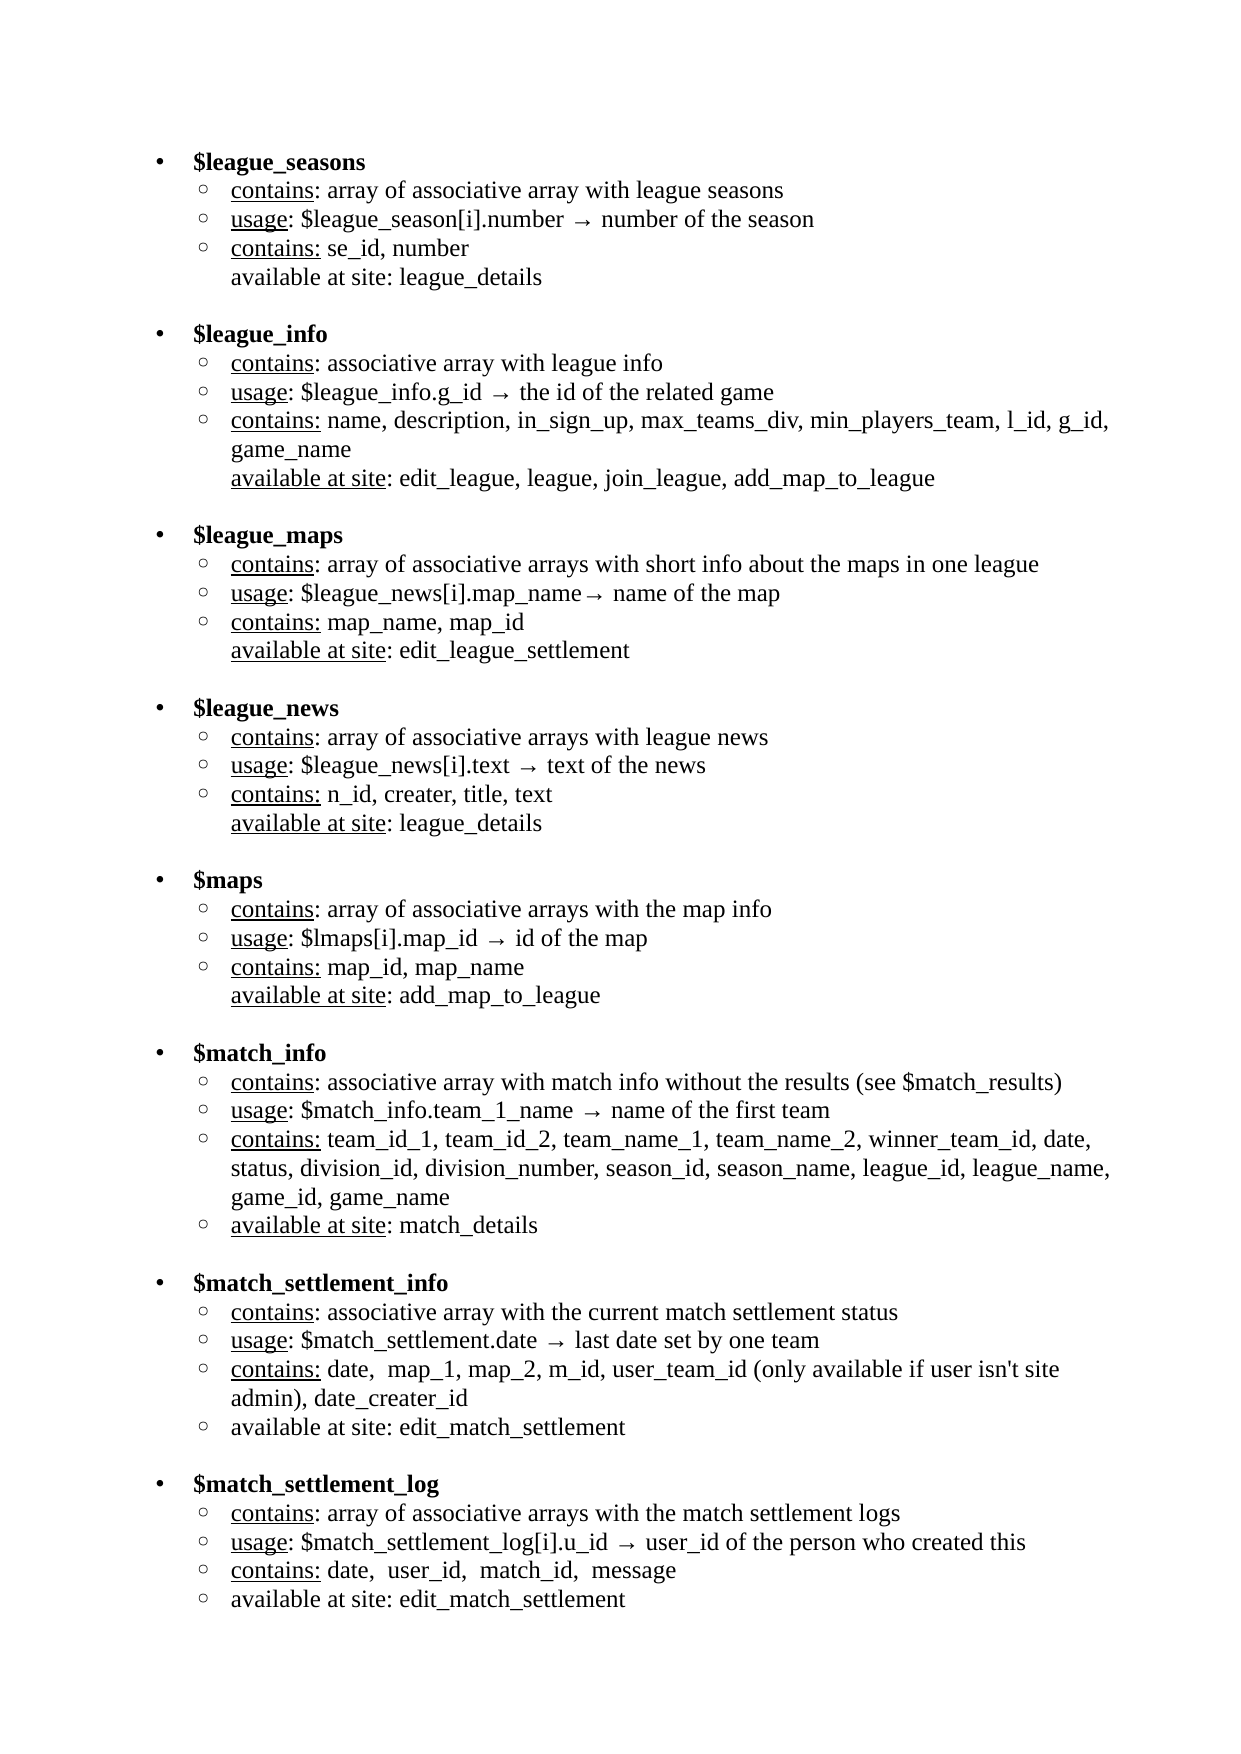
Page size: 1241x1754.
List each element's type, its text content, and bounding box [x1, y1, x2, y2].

list $league_seasons [156, 147, 1122, 176]
list contains: array of associative arrays with the match settlement logs [193, 1498, 1122, 1527]
list contains: team_id_1, team_id_2, team_name_1, team_name_2, winner_team_id, date, status, division_id, division_number, season_id, season_name, league_id, league_name, game_id, game_name [193, 1124, 1122, 1211]
list $maps [156, 866, 1122, 894]
list contains: associative array with match info without the results (see $match_results) [193, 1067, 1122, 1096]
list $league_maps [156, 521, 1122, 549]
list contains: associative array with the current match settlement status [193, 1297, 1122, 1326]
list contains: date, user_id, match_id, message [193, 1556, 1122, 1584]
list usage: $lmaps[i].map_id → id of the map [193, 923, 1122, 952]
list $match_settlement_log [156, 1469, 1122, 1498]
list contains: array of associative arrays with short info about the maps in one league [193, 549, 1122, 578]
list available at site: league_details [193, 808, 1122, 837]
list $league_info [156, 319, 1122, 348]
list usage: $league_news[i].text → text of the news [193, 751, 1122, 779]
list available at site: add_map_to_league [193, 981, 1122, 1009]
list available at site: match_details [193, 1211, 1122, 1239]
list usage: $league_news[i].map_name→ name of the map [193, 578, 1122, 607]
list available at site: edit_match_settlement [193, 1584, 1122, 1613]
list contains: array of associative array with league seasons [193, 176, 1122, 204]
list contains: map_id, map_name [193, 952, 1122, 981]
list contains: se_id, number [193, 233, 1122, 262]
list $league_news [156, 693, 1122, 722]
list $match_settlement_info [156, 1268, 1122, 1297]
list $match_info [156, 1038, 1122, 1067]
list usage: $match_settlement.date → last date set by one team [193, 1326, 1122, 1354]
list available at site: edit_league_settlement [193, 636, 1122, 664]
list contains: map_name, map_id [193, 607, 1122, 636]
list usage: $league_info.g_id → the id of the related game [193, 377, 1122, 406]
list usage: $match_info.team_1_name → name of the first team [193, 1096, 1122, 1124]
list available at site: edit_match_settlement [193, 1412, 1122, 1441]
list usage: $match_settlement_log[i].u_id → user_id of the person who created this [193, 1527, 1122, 1556]
list contains: array of associative arrays with the map info [193, 894, 1122, 923]
list contains: name, description, in_sign_up, max_teams_div, min_players_team, l_id, g_id, game_name [193, 406, 1122, 463]
list contains: associative array with league info [193, 348, 1122, 377]
list contains: n_id, creater, title, text [193, 779, 1122, 808]
list usage: $league_season[i].number → number of the season [193, 204, 1122, 233]
list available at site: league_details [193, 262, 1122, 291]
list contains: date, map_1, map_2, m_id, user_team_id (only available if user isn't site admin), date_creater_id [193, 1354, 1122, 1412]
list contains: array of associative arrays with league news [193, 722, 1122, 751]
list available at site: edit_league, league, join_league, add_map_to_league [193, 463, 1122, 492]
